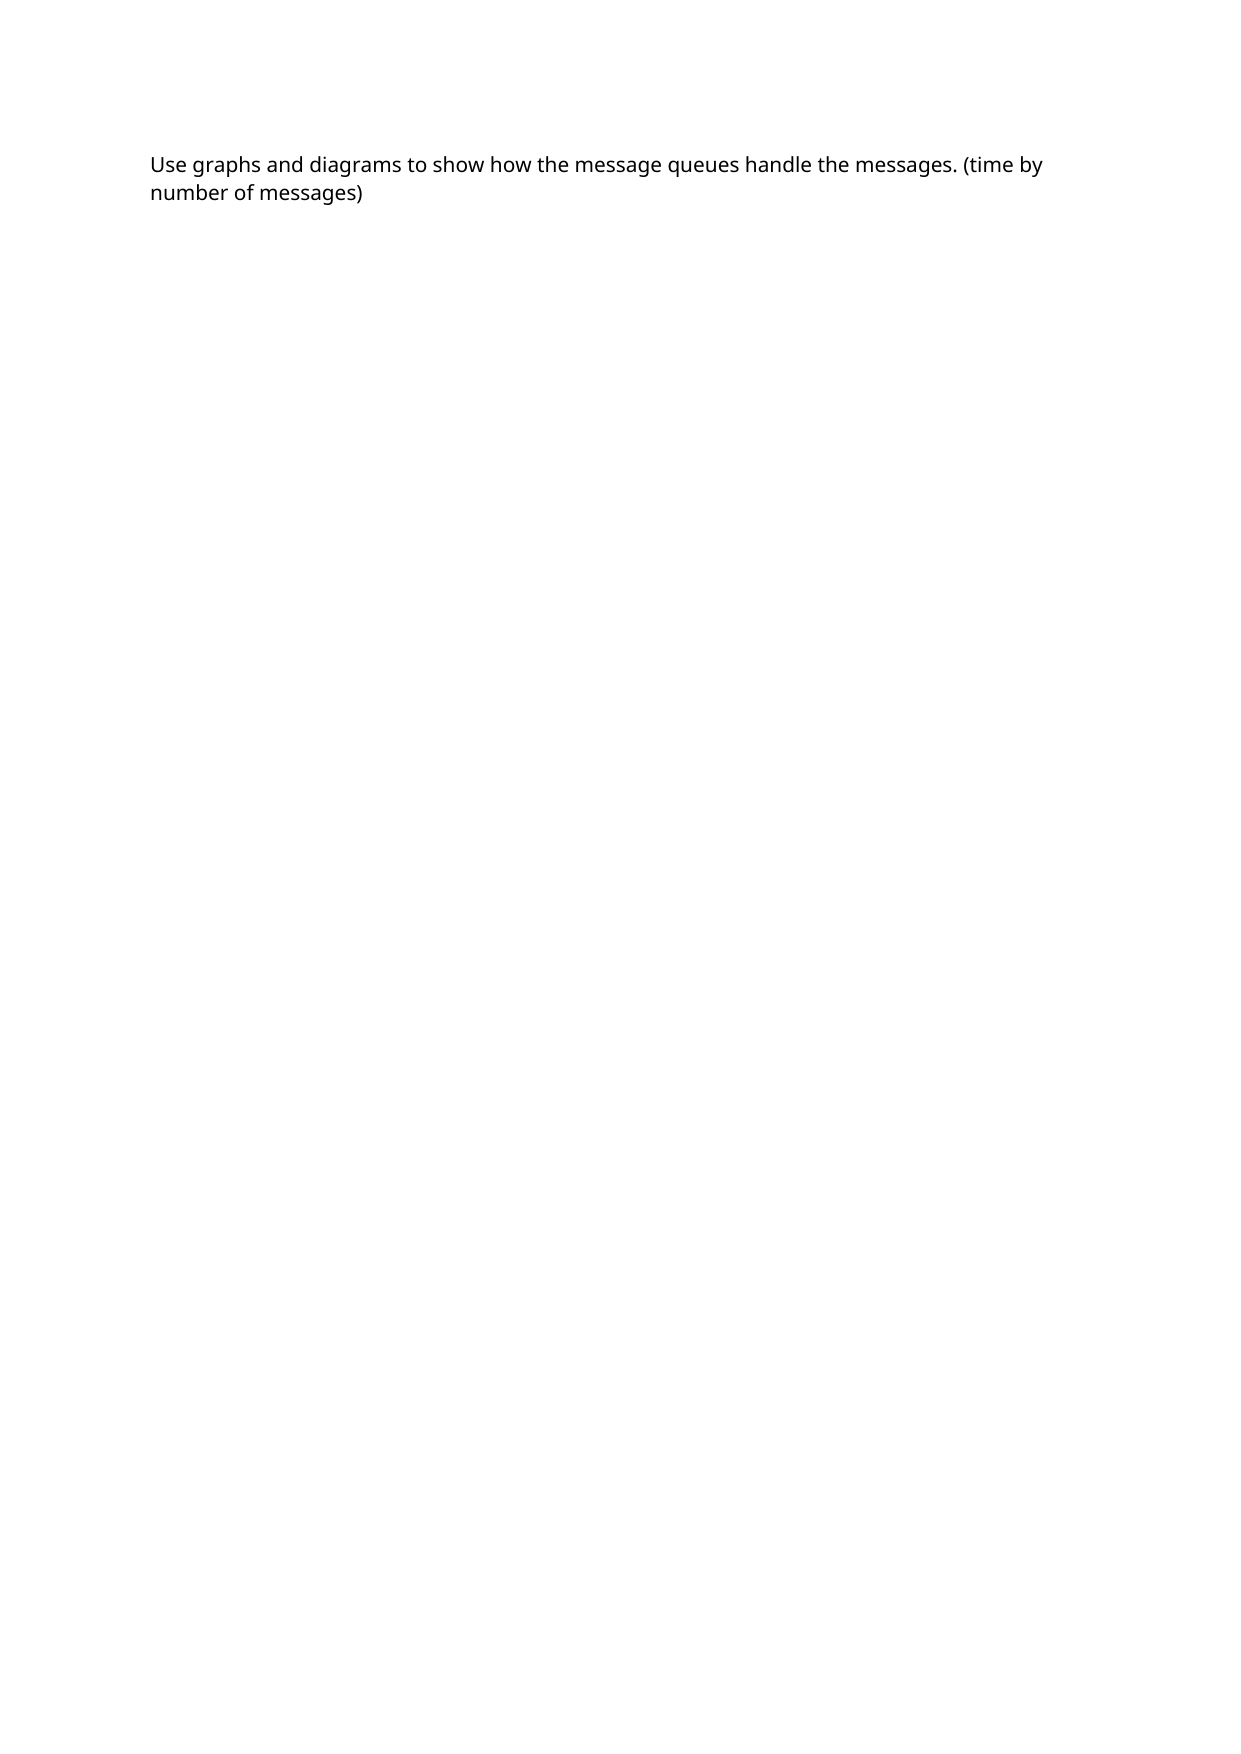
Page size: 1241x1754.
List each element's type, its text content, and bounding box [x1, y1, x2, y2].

text Use graphs and diagrams to show how the message queues handle the messages. (time by number of messages) [150, 150, 1090, 207]
